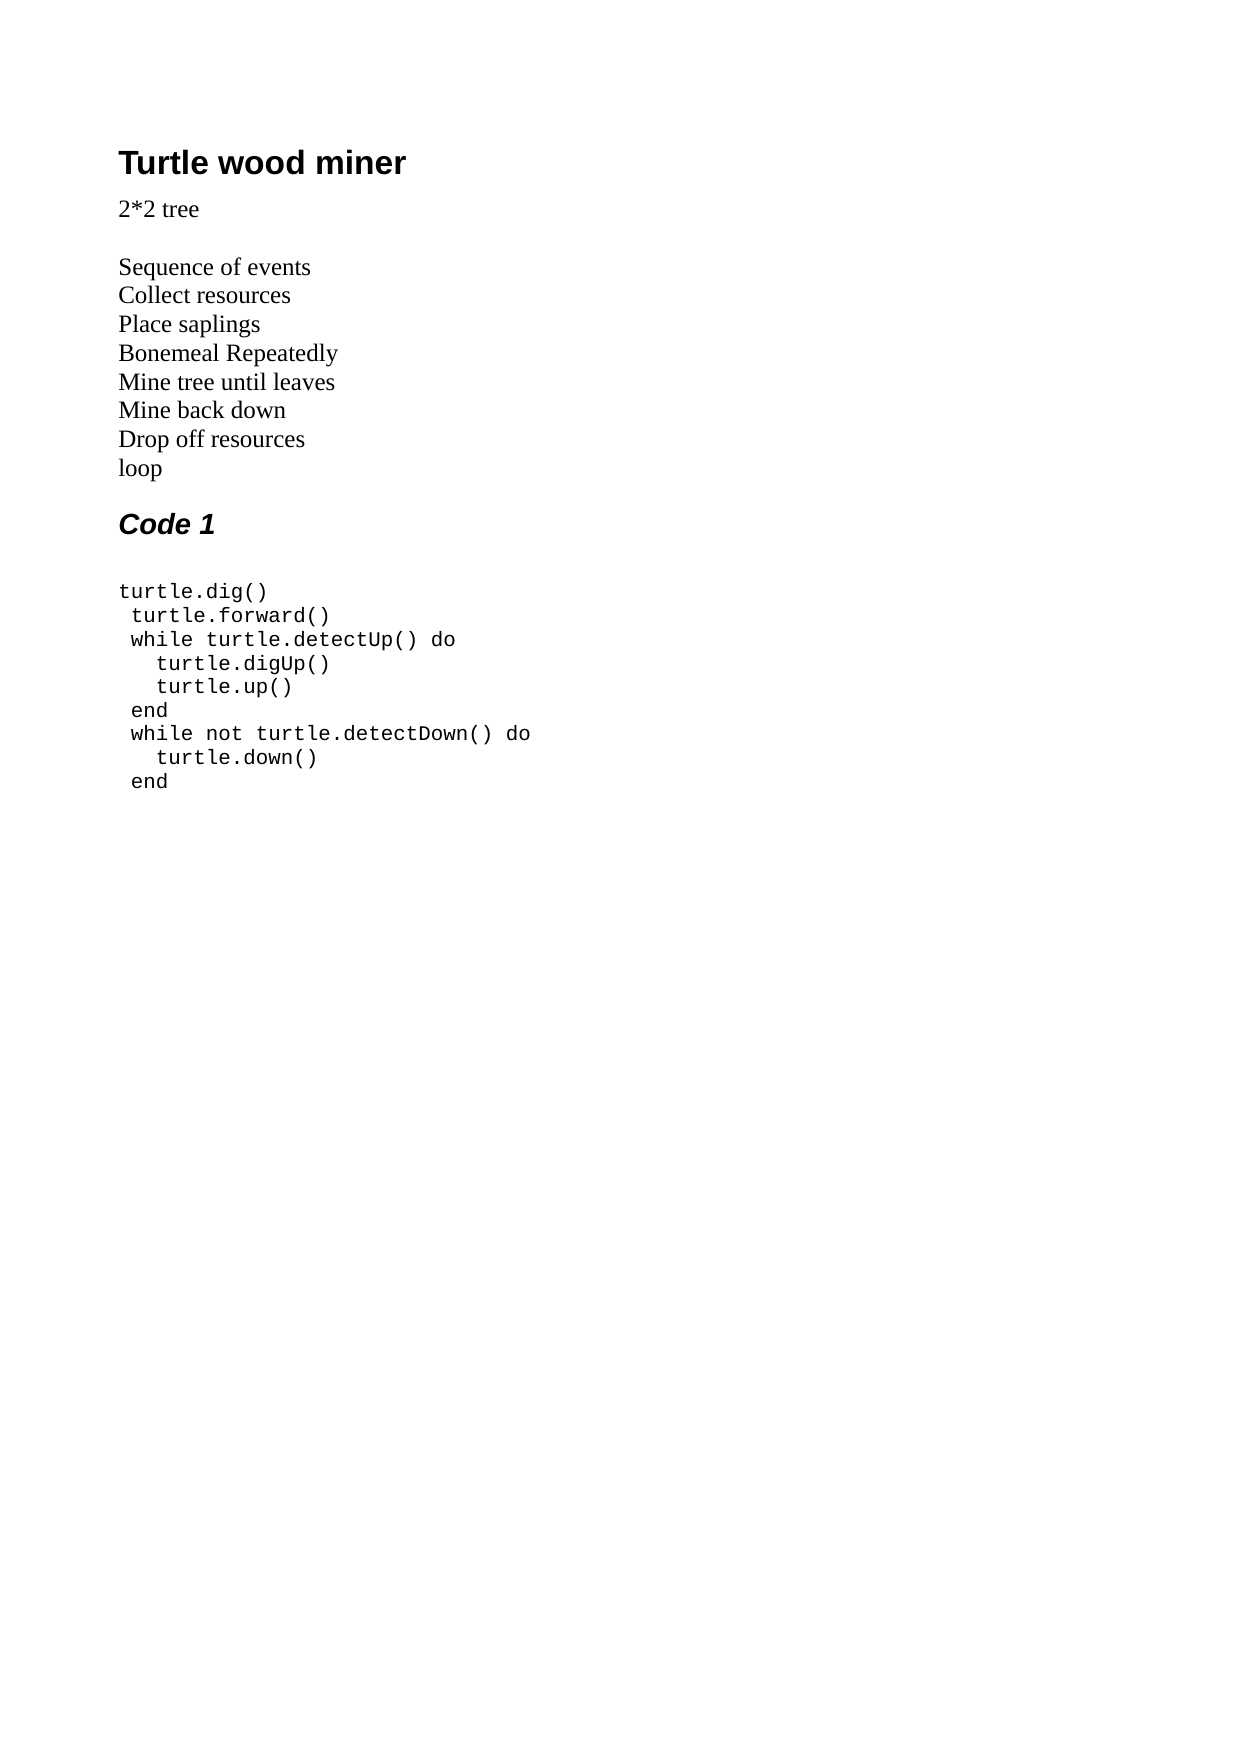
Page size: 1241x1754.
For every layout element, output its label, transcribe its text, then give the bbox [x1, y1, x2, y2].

text while not turtle.detectDown() do [118, 723, 1122, 747]
text end [118, 700, 1122, 723]
text turtle.down() [118, 747, 1122, 771]
text Drop off resources [118, 424, 1122, 453]
text Mine tree until leaves [118, 367, 1122, 396]
text turtle.up() [118, 676, 1122, 700]
subtitle Turtle wood miner [118, 143, 1122, 182]
text Sequence of events [118, 252, 1122, 281]
text Bonemeal Repeatedly [118, 338, 1122, 367]
text 2*2 tree [118, 194, 1122, 223]
text turtle.dig() [118, 582, 1122, 605]
text Collect resources [118, 281, 1122, 309]
text turtle.digUp() [118, 652, 1122, 676]
text Mine back down [118, 396, 1122, 424]
subtitle Code 1 [118, 507, 1122, 540]
text Place saplings [118, 309, 1122, 338]
text turtle.forward() [118, 605, 1122, 629]
text loop [118, 453, 1122, 482]
text while turtle.detectUp() do [118, 629, 1122, 652]
text end [118, 771, 1122, 794]
